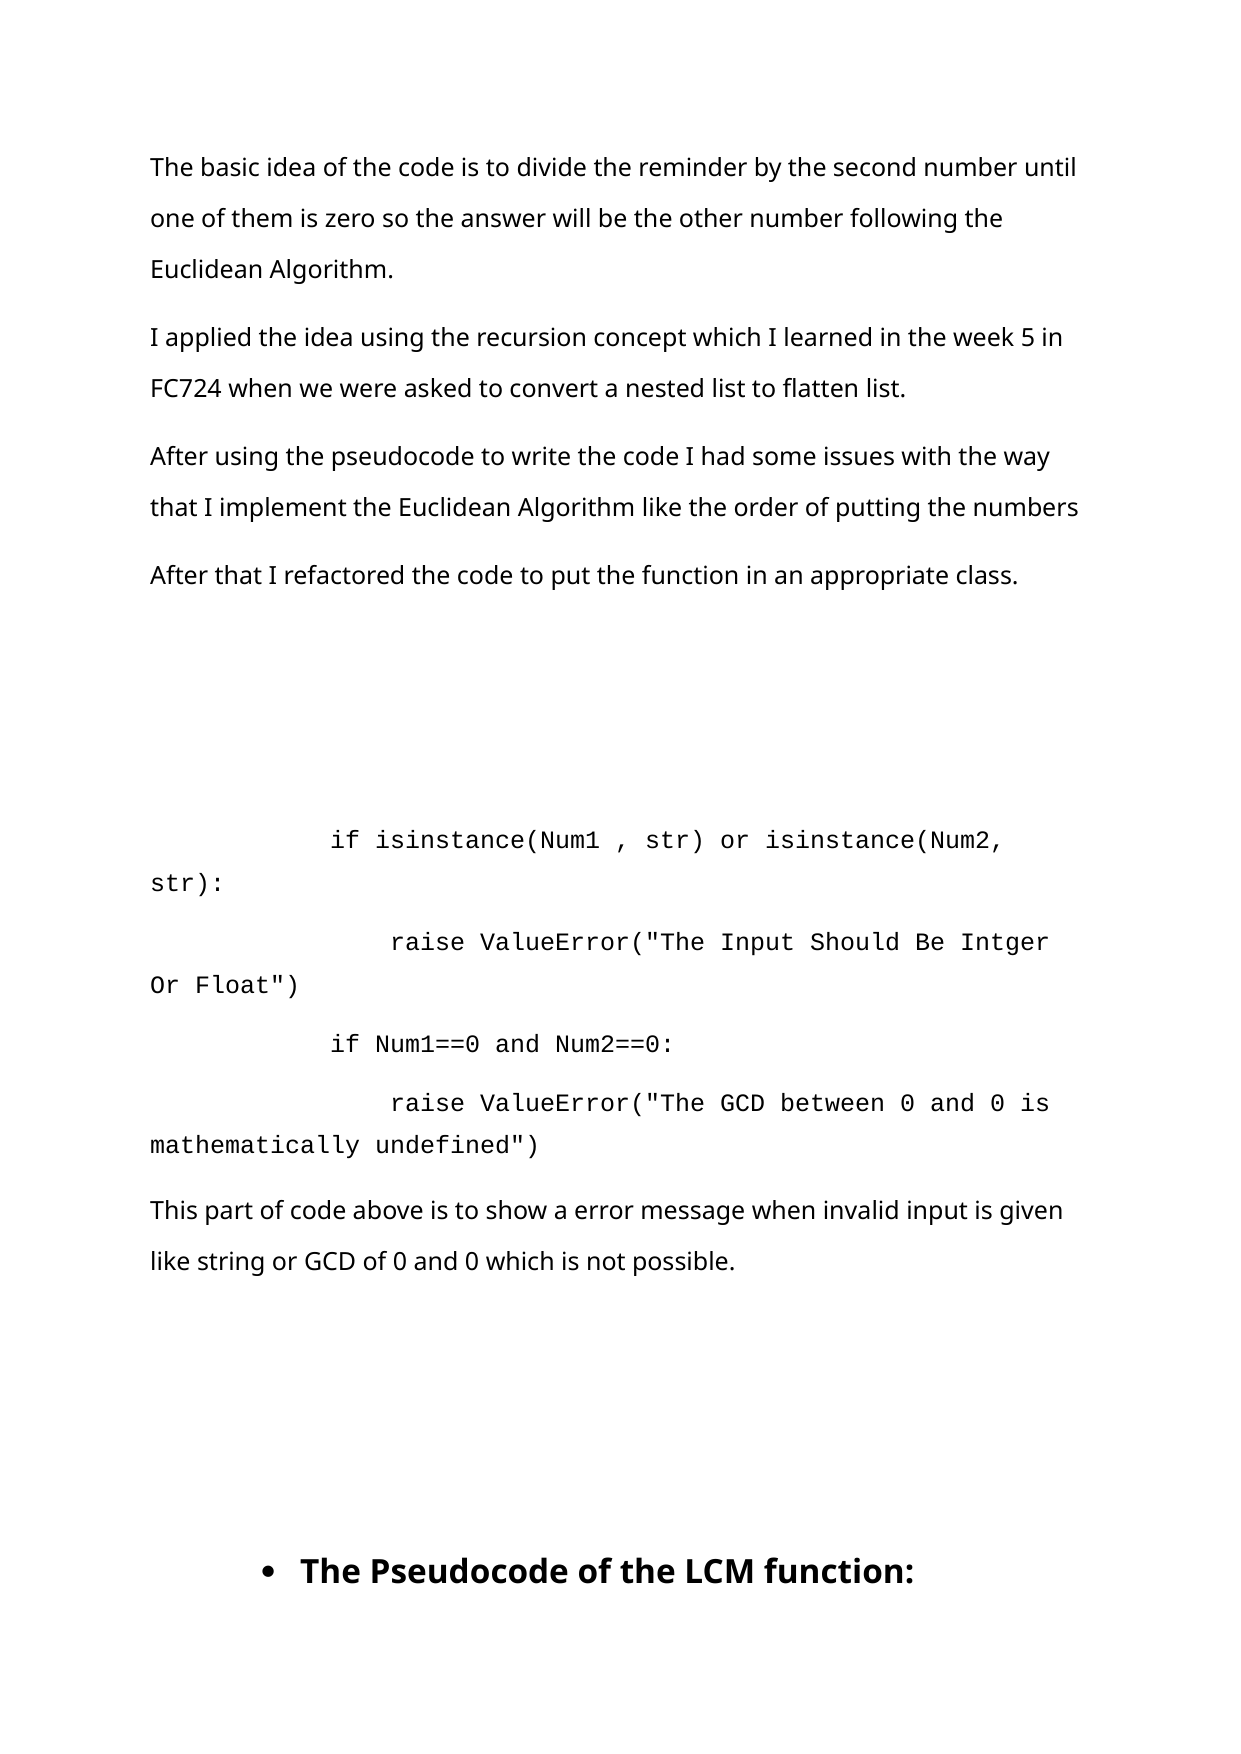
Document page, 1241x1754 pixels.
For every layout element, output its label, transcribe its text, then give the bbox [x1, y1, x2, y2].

text raise ValueError("The Input Should Be Intger Or Float") [150, 930, 1090, 1001]
text I applied the idea using the recursion concept which I learned in the week 5 in FC724 when we were asked to convert a nested list to flatten list. [150, 320, 1090, 405]
text After that I refactored the code to put the function in an appropriate class. [150, 557, 1090, 591]
text This part of code above is to show a error message when invalid input is given like string or GCD of 0 and 0 which is not possible. [150, 1192, 1090, 1277]
text The basic idea of the code is to divide the reminder by the second number until one of them is zero so the answer will be the other number following the Euclidean Algorithm. [150, 150, 1090, 286]
list The Pseudocode of the LCM function: [262, 1548, 1090, 1593]
text if isinstance(Num1 , str) or isinstance(Num2, str): [150, 828, 1090, 899]
text After using the pseudocode to write the code I had some issues with the way that I implement the Euclidean Algorithm like the order of putting the numbers [150, 438, 1090, 524]
text if Num1==0 and Num2==0: [150, 1031, 1090, 1060]
text raise ValueError("The GCD between 0 and 0 is mathematically undefined") [150, 1091, 1090, 1161]
